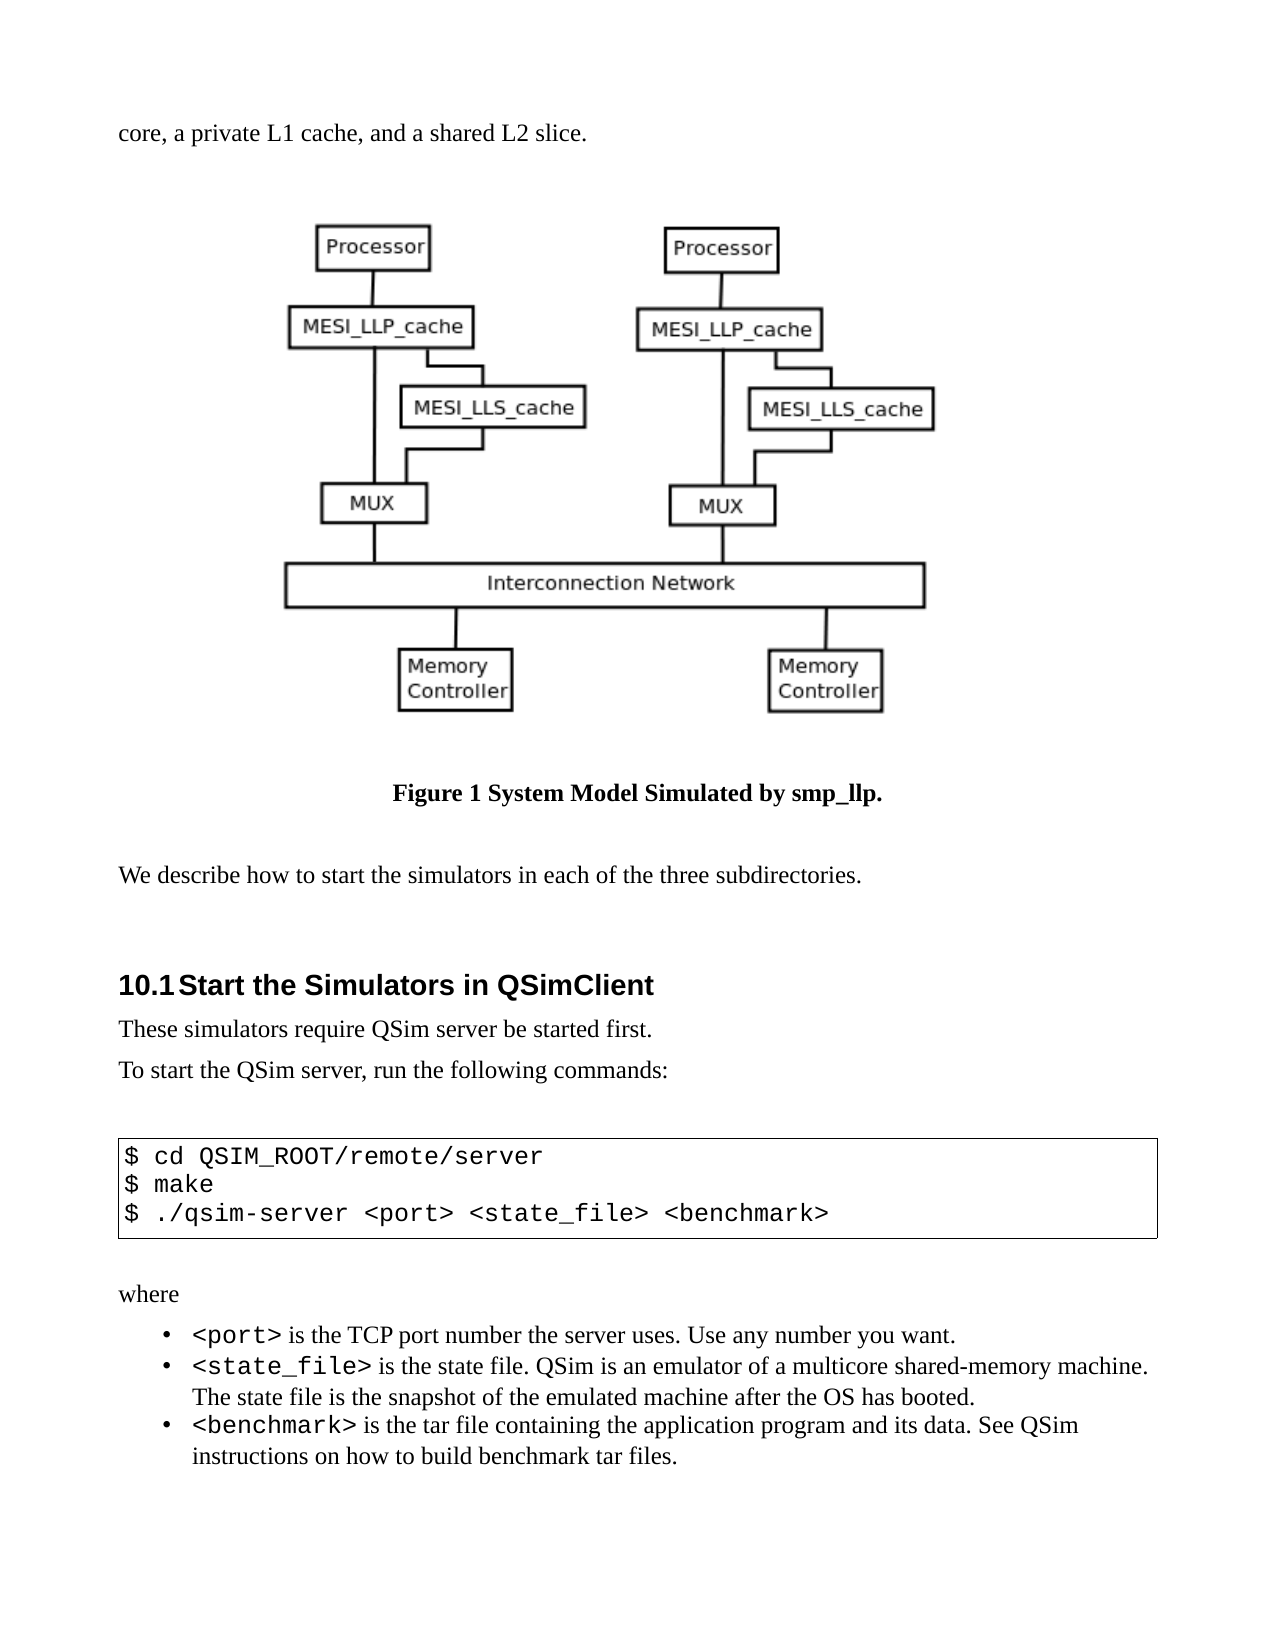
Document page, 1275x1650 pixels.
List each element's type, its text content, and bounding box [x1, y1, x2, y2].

subtitle Start the Simulators in QSimClient [118, 968, 1157, 1002]
list <benchmark> is the tar file containing the application program and its data. See QSim instructions on how to build benchmark tar files. [162, 1411, 1157, 1470]
text To start the QSim server, run the following commands: [118, 1055, 1157, 1084]
table_header $ cd QSIM_ROOT/remote/server $ make $ ./qsim-server <port> <state_file> <benchmark> [119, 1139, 1157, 1237]
text core, a private L1 cache, and a shared L2 slice. [118, 118, 1157, 147]
text These simulators require QSim server be started first. [118, 1014, 1157, 1043]
text We describe how to start the simulators in each of the three subdirectories. [118, 861, 1157, 889]
text where [118, 1279, 1157, 1308]
list <port> is the TCP port number the server uses. Use any number you want. [162, 1320, 1157, 1351]
text Figure 1 System Model Simulated by smp_llp. [118, 778, 1157, 807]
picture [259, 202, 963, 767]
list <state_file> is the state file. QSim is an emulator of a multicore shared-memory machine. The state file is the snapshot of the emulated machine after the OS has booted. [162, 1351, 1157, 1411]
